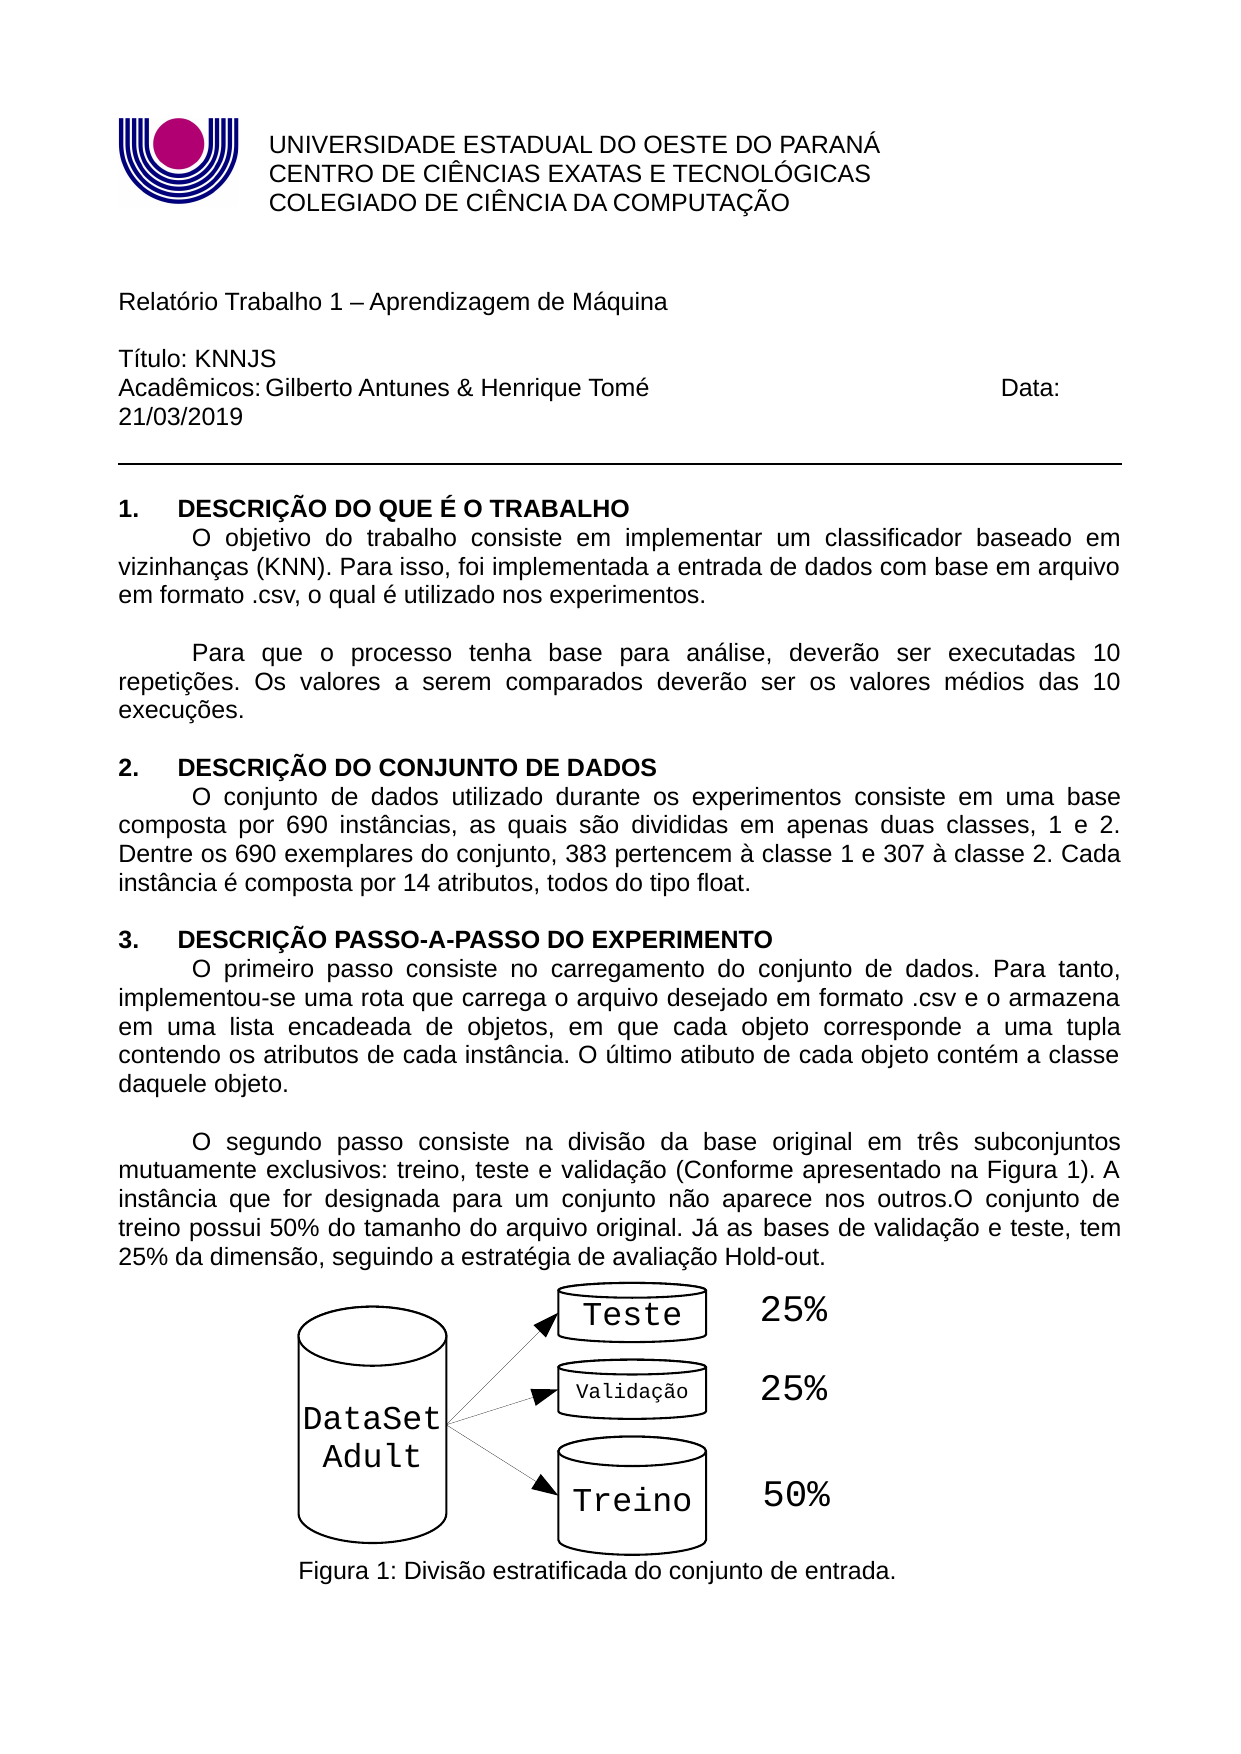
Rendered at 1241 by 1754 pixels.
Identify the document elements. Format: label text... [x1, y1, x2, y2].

text O primeiro passo consiste no carregamento do conjunto de dados. Para tanto, implementou-se uma rota que carrega o arquivo desejado em formato .csv e o armazena em uma lista encadeada de objetos, em que cada objeto corresponde a uma tupla contendo os atributos de cada instância. O último atibuto de cada objeto contém a classe daquele objeto. [118, 954, 1122, 1098]
table_header UNIVERSIDADE ESTADUAL DO OESTE DO PARANÁ CENTRO DE CIÊNCIAS EXATAS E TECNOLÓGICAS COLEGIADO DE CIÊNCIA DA COMPUTAÇÃO [269, 118, 1122, 229]
text Para que o processo tenha base para análise, deverão ser executadas 10 repetições. Os valores a serem comparados deverão ser os valores médios das 10 execuções. [118, 638, 1122, 724]
text Acadêmicos: Gilberto Antunes & Henrique Tomé Data: 21/03/2019 [118, 373, 1122, 430]
text Figura 1: Divisão estratificada do conjunto de entrada. [298, 1296, 1017, 1585]
picture [118, 118, 239, 207]
text O objetivo do trabalho consiste em implementar um classificador baseado em vizinhanças (KNN). Para isso, foi implementada a entrada de dados com base em arquivo em formato .csv, o qual é utilizado nos experimentos. [118, 523, 1122, 609]
list DESCRIÇÃO PASSO-A-PASSO DO EXPERIMENTO [118, 925, 1122, 954]
text O segundo passo consiste na divisão da base original em três subconjuntos mutuamente exclusivos: treino, teste e validação (Conforme apresentado na Figura 1). A instância que for designada para um conjunto não aparece nos outros.O conjunto de treino possui 50% do tamanho do arquivo original. Já as bases de validação e teste, tem 25% da dimensão, seguindo a estratégia de avaliação Hold-out. [118, 1127, 1122, 1270]
text O conjunto de dados utilizado durante os experimentos consiste em uma base composta por 690 instâncias, as quais são divididas em apenas duas classes, 1 e 2. Dentre os 690 exemplares do conjunto, 383 pertencem à classe 1 e 307 à classe 2. Cada instância é composta por 14 atributos, todos do tipo float. [118, 782, 1122, 897]
table_header [118, 118, 268, 229]
list DESCRIÇÃO DO QUE É O TRABALHO [118, 494, 1122, 523]
text Título: KNNJS [118, 344, 1122, 373]
list DESCRIÇÃO DO CONJUNTO DE DADOS [118, 753, 1122, 782]
text Relatório Trabalho 1 – Aprendizagem de Máquina [118, 287, 1122, 315]
